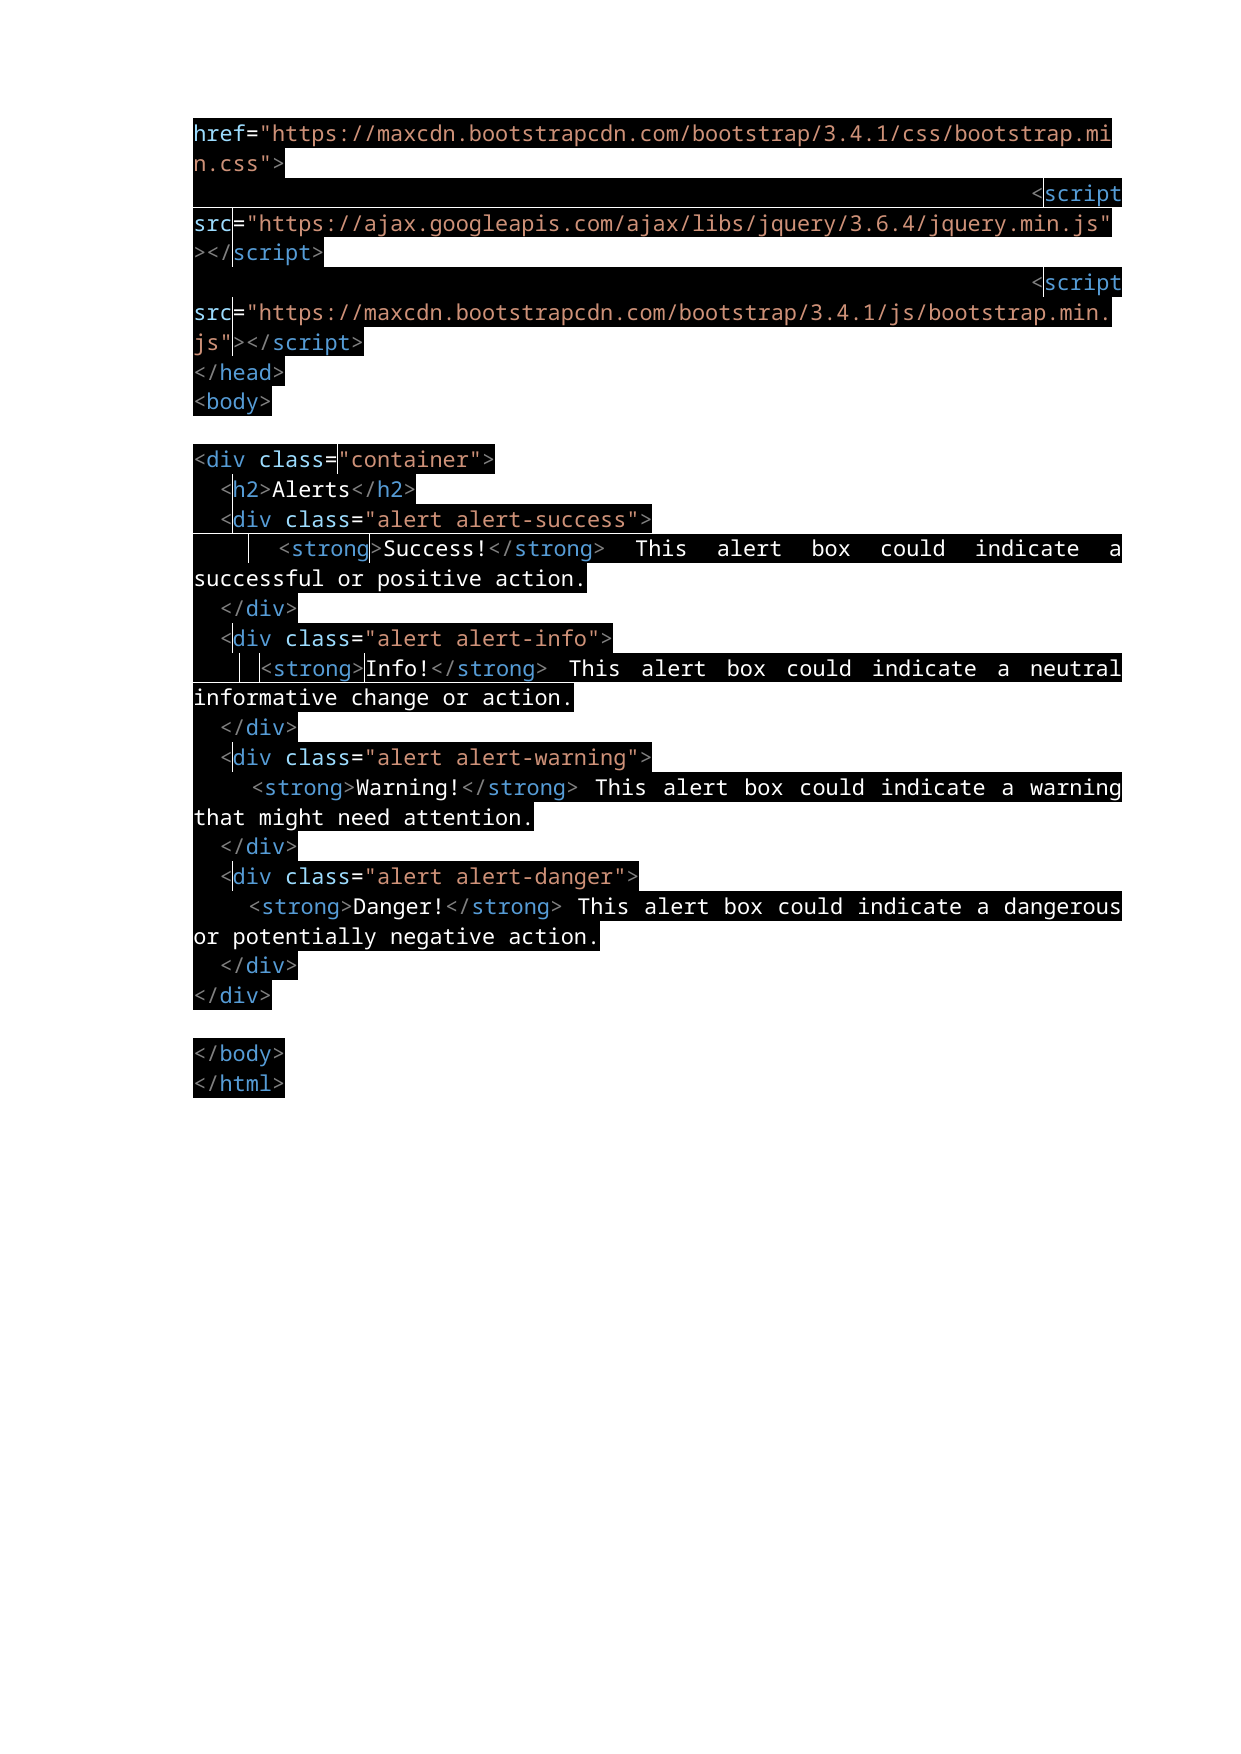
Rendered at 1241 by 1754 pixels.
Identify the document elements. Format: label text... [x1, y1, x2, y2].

text <strong>Warning!</strong> This alert box could indicate a warning that might need attention. [193, 772, 1122, 831]
text <script src="https://ajax.googleapis.com/ajax/libs/jquery/3.6.4/jquery.min.js"></script> [193, 178, 1122, 267]
text <div class="alert alert-success"> [193, 504, 1122, 533]
text <div class="alert alert-danger"> [193, 861, 1122, 891]
text </div> [193, 712, 1122, 742]
text <h2>Alerts</h2> [193, 474, 1122, 504]
text </div> [193, 951, 1122, 980]
text <body> [193, 386, 1122, 416]
text <div class="container"> [193, 444, 1122, 474]
text </div> [193, 831, 1122, 861]
text </div> [193, 980, 1122, 1010]
text </html> [193, 1068, 1122, 1098]
text href="https://maxcdn.bootstrapcdn.com/bootstrap/3.4.1/css/bootstrap.min.css"> [193, 118, 1122, 178]
text <strong>Danger!</strong> This alert box could indicate a dangerous or potentially negative action. [193, 891, 1122, 951]
text </div> [193, 593, 1122, 623]
text <script src="https://maxcdn.bootstrapcdn.com/bootstrap/3.4.1/js/bootstrap.min.js"></script> [193, 267, 1122, 356]
text <div class="alert alert-warning"> [193, 742, 1122, 772]
text <strong>Success!</strong> This alert box could indicate a successful or positive action. [193, 533, 1122, 593]
text </head> [193, 356, 1122, 386]
text <strong>Info!</strong> This alert box could indicate a neutral informative change or action. [193, 653, 1122, 712]
text <div class="alert alert-info"> [193, 623, 1122, 653]
text </body> [193, 1038, 1122, 1068]
